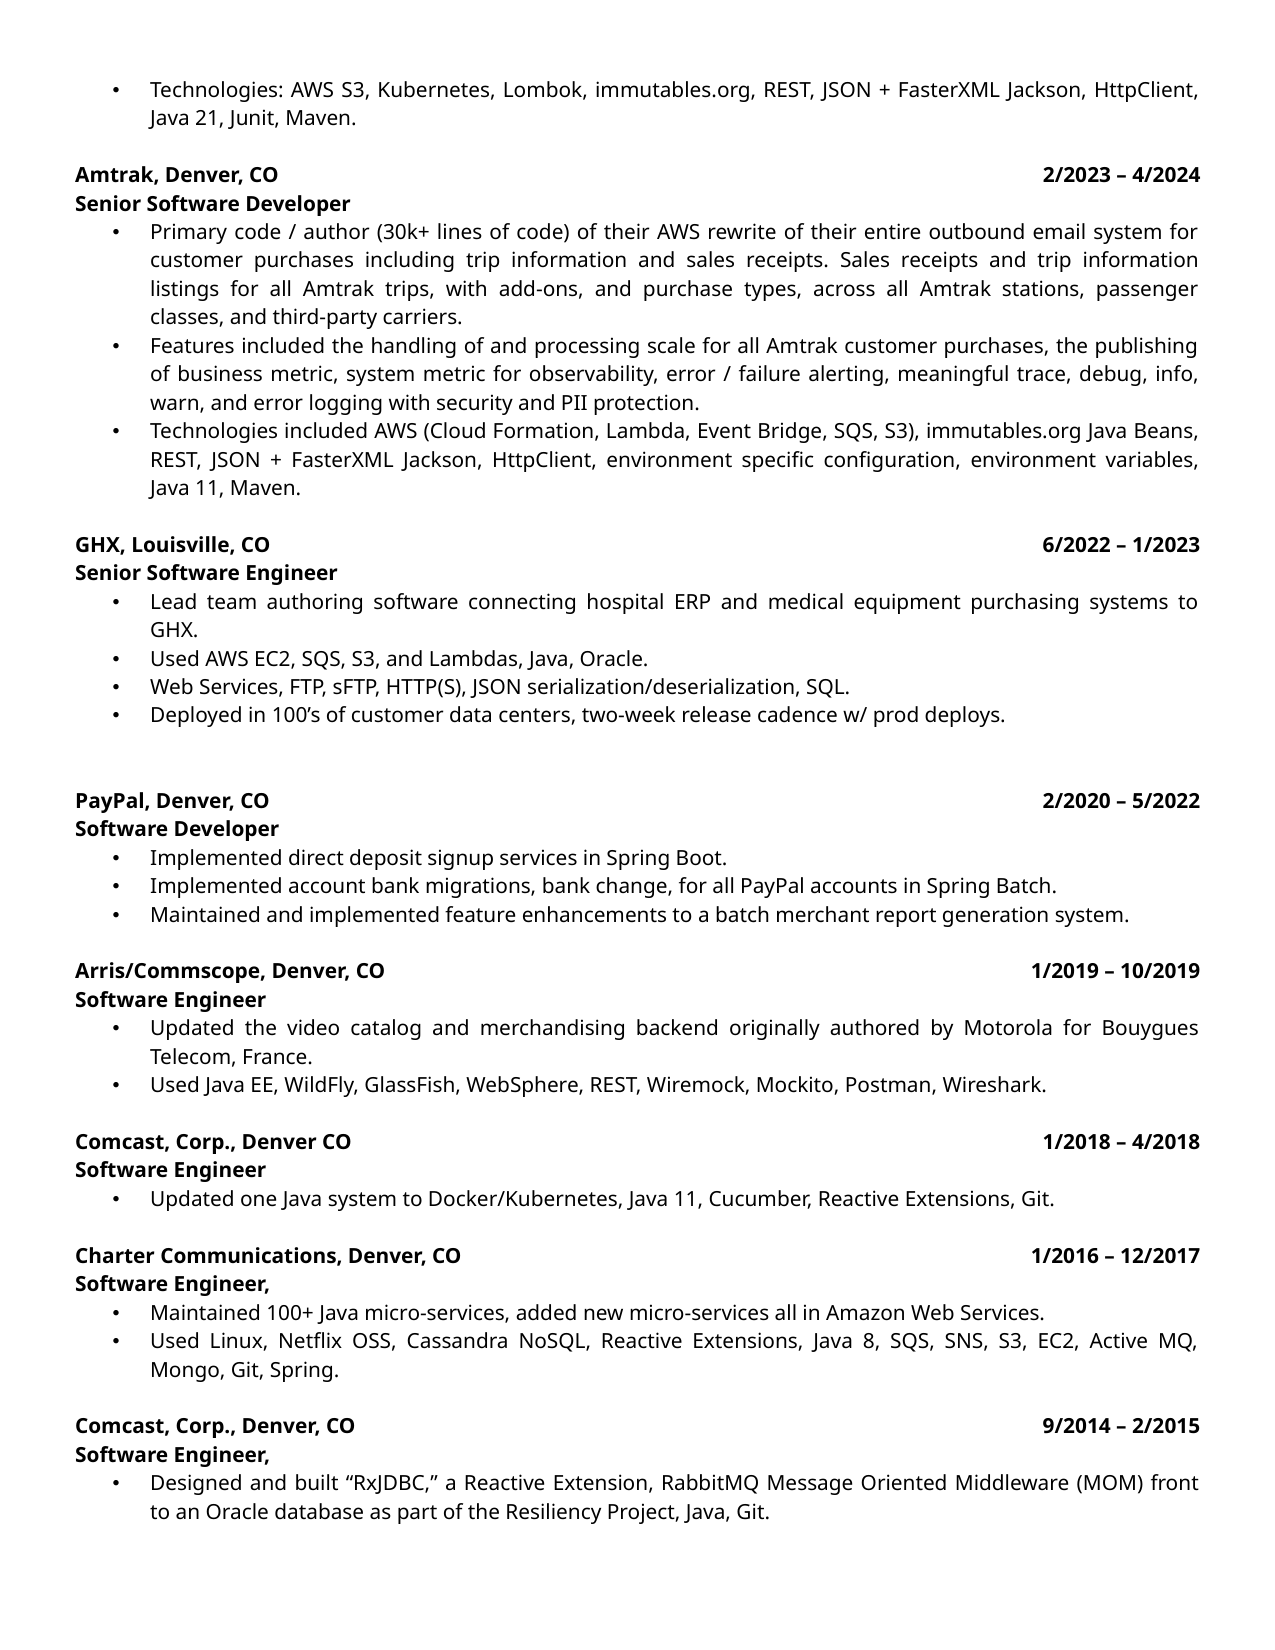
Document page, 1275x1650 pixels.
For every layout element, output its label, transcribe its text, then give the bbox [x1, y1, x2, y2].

text 1/2018 – 4/2018 [652, 1127, 1200, 1156]
list Web Services, FTP, sFTP, HTTP(S), JSON serialization/deserialization, SQL. [112, 672, 1200, 701]
list Used Java EE, WildFly, GlassFish, WebSphere, REST, Wiremock, Mockito, Postman, Wireshark. [112, 1070, 1200, 1099]
list Technologies included AWS (Cloud Formation, Lambda, Event Bridge, SQS, S3), immutables.org Java Beans, REST, JSON + FasterXML Jackson, HttpClient, environment specific configuration, environment variables, Java 11, Maven. [112, 416, 1200, 502]
list Maintained and implemented feature enhancements to a batch merchant report generation system. [112, 900, 1200, 928]
list Maintained 100+ Java micro-services, added new micro-services all in Amazon Web Services. [112, 1298, 1200, 1326]
list Used AWS EC2, SQS, S3, and Lambdas, Java, Oracle. [112, 644, 1200, 672]
list Updated the video catalog and merchandising backend originally authored by Motorola for Bouygues Telecom, France. [112, 1013, 1200, 1070]
text PayPal, Denver, CO [75, 786, 622, 814]
list Primary code / author (30k+ lines of code) of their AWS rewrite of their entire outbound email system for customer purchases including trip information and sales receipts. Sales receipts and trip information listings for all Amtrak trips, with add-ons, and purchase types, across all Amtrak stations, passenger classes, and third-party carriers. [112, 217, 1200, 331]
text Comcast, Corp., Denver, CO [75, 1412, 622, 1440]
text Amtrak, Denver, CO [75, 160, 622, 189]
text 2/2020 – 5/2022 [652, 786, 1200, 814]
text 2/2023 – 4/2024 [652, 160, 1200, 189]
text Software Engineer, [75, 1440, 1200, 1468]
text Software Engineer [75, 1156, 1200, 1184]
text Software Engineer [75, 985, 1200, 1013]
list Used Linux, Netflix OSS, Cassandra NoSQL, Reactive Extensions, Java 8, SQS, SNS, S3, EC2, Active MQ, Mongo, Git, Spring. [112, 1326, 1200, 1383]
text Senior Software Developer [75, 189, 1200, 217]
text GHX, Louisville, CO [75, 530, 622, 558]
text Software Developer [75, 814, 1200, 843]
list Lead team authoring software connecting hospital ERP and medical equipment purchasing systems to GHX. [112, 587, 1200, 644]
text 6/2022 – 1/2023 [652, 530, 1200, 558]
text 1/2019 – 10/2019 [652, 957, 1200, 985]
list Designed and built “RxJDBC,” a Reactive Extension, RabbitMQ Message Oriented Middleware (MOM) front to an Oracle database as part of the Resiliency Project, Java, Git. [112, 1468, 1200, 1525]
list Technologies: AWS S3, Kubernetes, Lombok, immutables.org, REST, JSON + FasterXML Jackson, HttpClient, Java 21, Junit, Maven. [112, 75, 1200, 132]
list Deployed in 100’s of customer data centers, two-week release cadence w/ prod deploys. [112, 701, 1200, 729]
text 9/2014 – 2/2015 [652, 1412, 1200, 1440]
list Implemented direct deposit signup services in Spring Boot. [112, 843, 1200, 871]
text Comcast, Corp., Denver CO [75, 1127, 622, 1156]
text Senior Software Engineer [75, 558, 1200, 587]
text Software Engineer, [75, 1269, 1200, 1298]
list Features included the handling of and processing scale for all Amtrak customer purchases, the publishing of business metric, system metric for observability, error / failure alerting, meaningful trace, debug, info, warn, and error logging with security and PII protection. [112, 331, 1200, 416]
list Implemented account bank migrations, bank change, for all PayPal accounts in Spring Batch. [112, 871, 1200, 900]
text Charter Communications, Denver, CO [75, 1241, 622, 1269]
text 1/2016 – 12/2017 [652, 1241, 1200, 1269]
list Updated one Java system to Docker/Kubernetes, Java 11, Cucumber, Reactive Extensions, Git. [112, 1184, 1200, 1212]
text Arris/Commscope, Denver, CO [75, 957, 622, 985]
